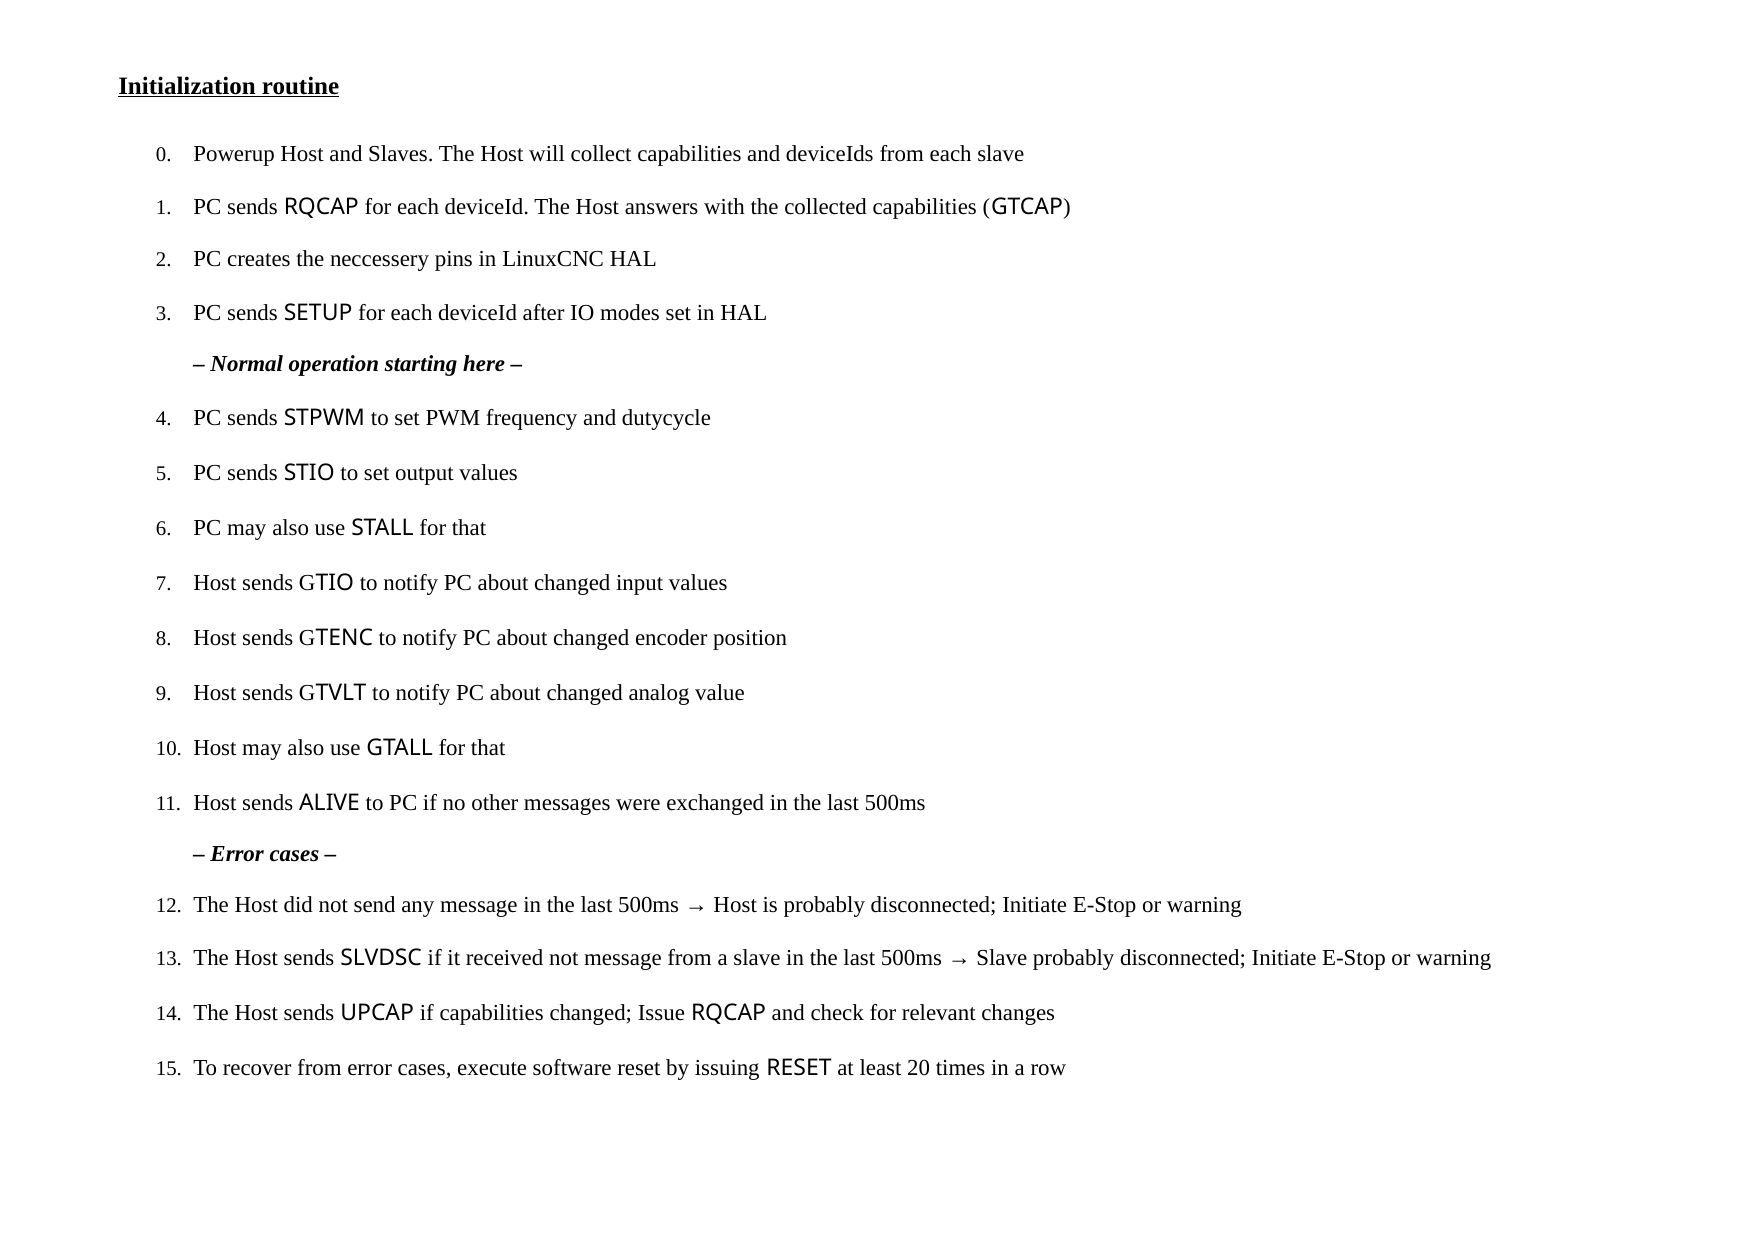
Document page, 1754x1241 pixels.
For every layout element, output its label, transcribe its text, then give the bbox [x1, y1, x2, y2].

list – Normal operation starting here – [156, 350, 1636, 377]
list The Host sends SLVDSC if it received not message from a slave in the last 500ms → Slave probably disconnected; Initiate E-Stop or warning [156, 941, 1636, 972]
list PC creates the neccessery pins in LinuxCNC HAL [156, 245, 1636, 272]
list Host may also use GTALL for that [156, 731, 1636, 762]
list Host sends ALIVE to PC if no other messages were exchanged in the last 500ms [156, 786, 1636, 817]
list PC sends STIO to set output values [156, 456, 1636, 487]
list PC sends SETUP for each deviceId after IO modes set in HAL [156, 295, 1636, 327]
list Host sends GTVLT to notify PC about changed analog value [156, 676, 1636, 707]
text Initialization routine [118, 71, 1636, 99]
list The Host did not send any message in the last 500ms → Host is probably disconnected; Initiate E-Stop or warning [156, 891, 1636, 917]
list To recover from error cases, execute software reset by issuing RESET at least 20 times in a row [156, 1051, 1636, 1082]
list Host sends GTIO to notify PC about changed input values [156, 566, 1636, 597]
list Host sends GTENC to notify PC about changed encoder position [156, 621, 1636, 652]
list The Host sends UPCAP if capabilities changed; Issue RQCAP and check for relevant changes [156, 996, 1636, 1027]
list PC sends STPWM to set PWM frequency and dutycycle [156, 401, 1636, 432]
list PC sends RQCAP for each deviceId. The Host answers with the collected capabilities (GTCAP) [156, 190, 1636, 222]
list Powerup Host and Slaves. The Host will collect capabilities and deviceIds from each slave [156, 140, 1636, 167]
list PC may also use STALL for that [156, 511, 1636, 542]
list – Error cases – [156, 841, 1636, 867]
